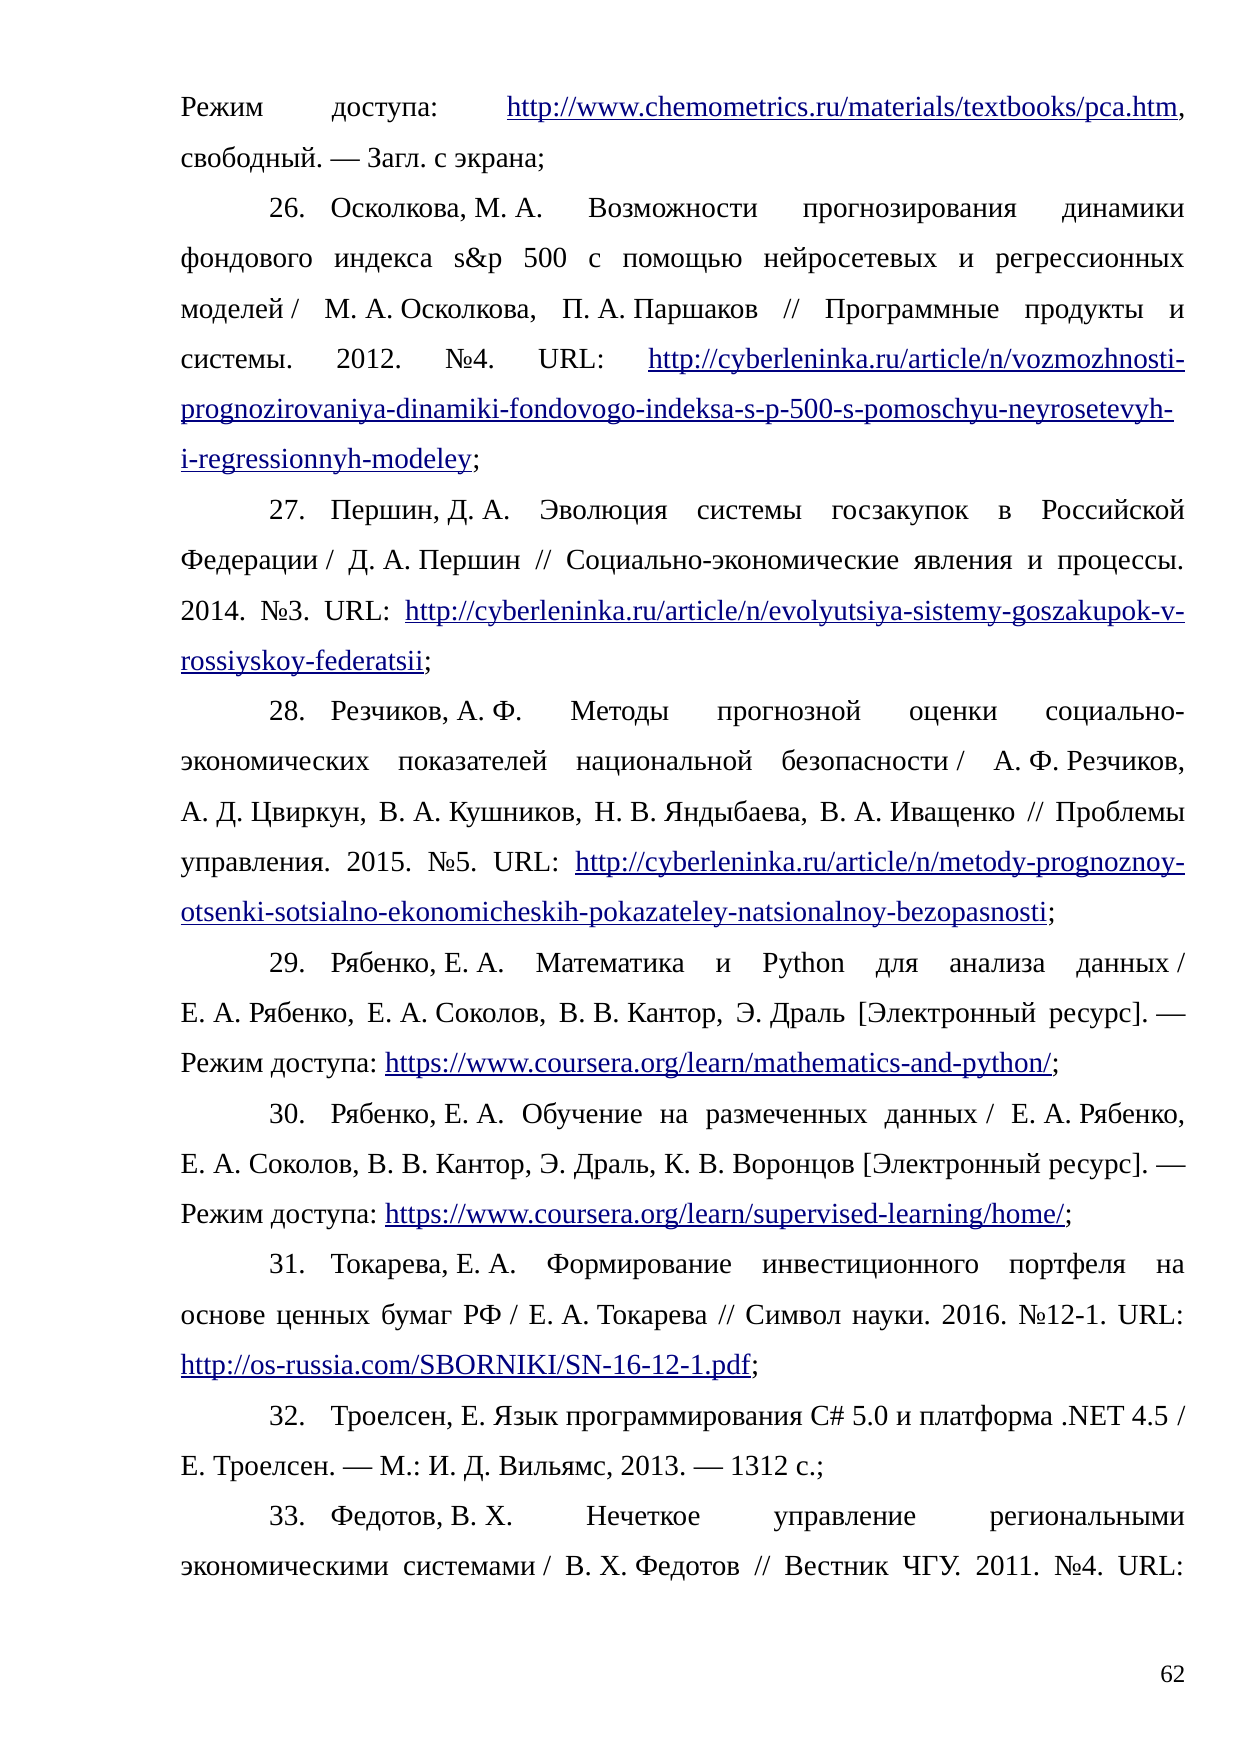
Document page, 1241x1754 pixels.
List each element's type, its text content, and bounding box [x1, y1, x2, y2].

list Рябенко, Е. А. Математика и Python для анализа данных / Е. А. Рябенко, Е. А. Соколов, В. В. Кантор, Э. Драль [Электронный ресурс]. — Режим доступа: https://www.coursera.org/learn/mathematics-and-python/; [180, 945, 1185, 1079]
list Рябенко, Е. А. Обучение на размеченных данных / Е. А. Рябенко, Е. А. Соколов, В. В. Кантор, Э. Драль, К. В. Воронцов [Электронный ресурс]. — Режим доступа: https://www.coursera.org/learn/supervised-learning/home/; [180, 1096, 1185, 1230]
list Токарева, Е. А. Формирование инвестиционного портфеля на основе ценных бумаг РФ / Е. А. Токарева // Символ науки. 2016. №12-1. URL: http://os-russia.com/SBORNIKI/SN-16-12-1.pdf; [180, 1247, 1185, 1381]
list Першин, Д. А. Эволюция системы госзакупок в Российской Федерации / Д. А. Першин // Социально-экономические явления и процессы. 2014. №3. URL: http://cyberleninka.ru/article/n/evolyutsiya-sistemy-goszakupok-v-rossiyskoy-federatsii; [180, 492, 1185, 676]
list Троелсен, Е. Язык программирования C# 5.0 и платформа .NET 4.5 / Е. Троелсен. — М.: И. Д. Вильямс, 2013. — 1312 с.; [180, 1398, 1185, 1481]
list Режим доступа: http://www.chemometrics.ru/materials/textbooks/pca.htm, свободный. — Загл. с экрана; [180, 89, 1185, 173]
list Федотов, В. Х. Нечеткое управление региональными экономическими системами / В. Х. Федотов // Вестник ЧГУ. 2011. №4. URL: [180, 1498, 1185, 1582]
list Осколкова, М. А. Возможности прогнозирования динамики фондового индекса s&p 500 с помощью нейросетевых и регрессионных моделей / М. А. Осколкова, П. А. Паршаков // Программные продукты и системы. 2012. №4. URL: http://cyberleninka.ru/article/n/vozmozhnosti-prognozirovaniya-dinamiki-fondovogo-indeksa-s-p-500-s-pomoschyu-neyrosetevyh-i-regressionnyh-modeley; [180, 190, 1185, 475]
list Резчиков, А. Ф. Методы прогнозной оценки социально-экономических показателей национальной безопасности / А. Ф. Резчиков, А. Д. Цвиркун, В. А. Кушников, Н. В. Яндыбаева, В. А. Иващенко // Проблемы управления. 2015. №5. URL: http://cyberleninka.ru/article/n/metody-prognoznoy-otsenki-sotsialno-ekonomicheskih-pokazateley-natsionalnoy-bezopasnosti; [180, 693, 1185, 928]
